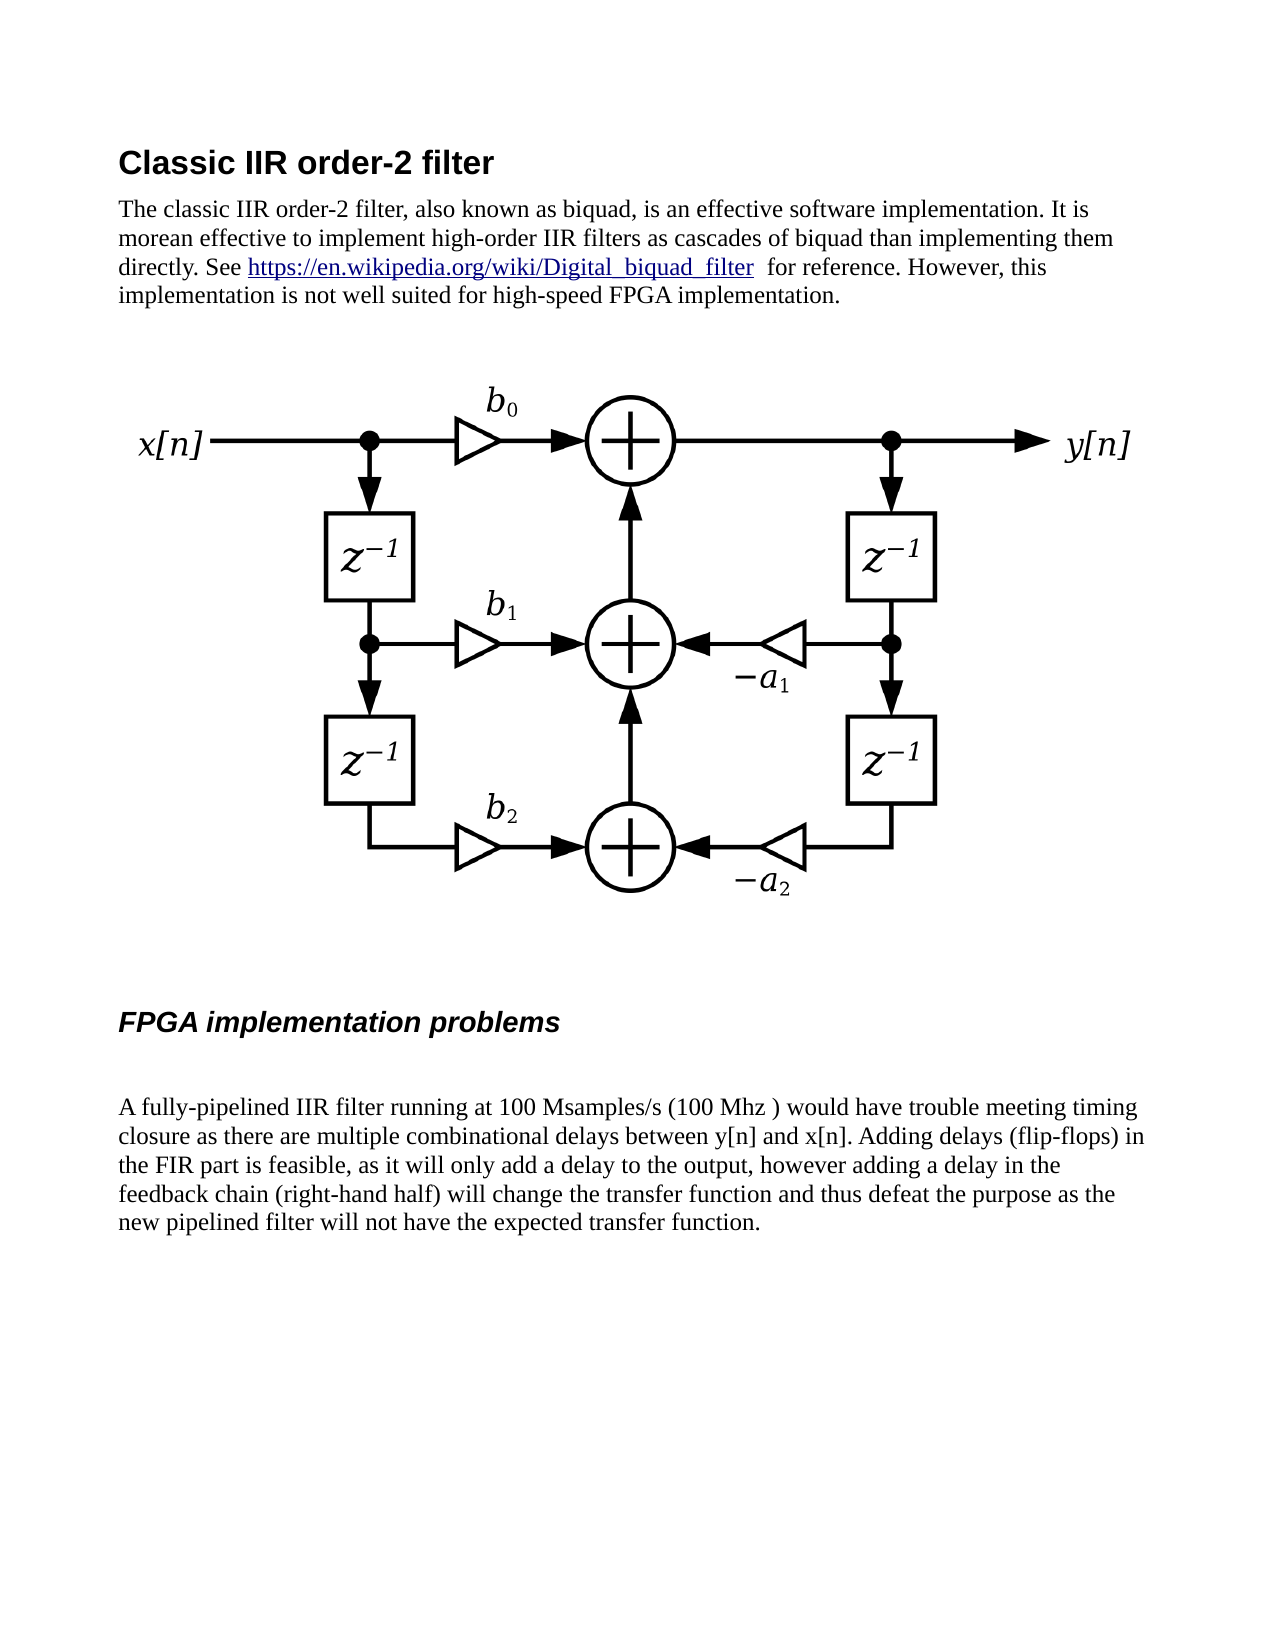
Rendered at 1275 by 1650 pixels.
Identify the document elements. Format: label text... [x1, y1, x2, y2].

subtitle FPGA implementation problems [118, 1005, 1157, 1039]
picture [123, 368, 1152, 905]
text A fully-pipelined IIR filter running at 100 Msamples/s (100 Mhz ) would have trouble meeting timing closure as there are multiple combinational delays between y[n] and x[n]. Adding delays (flip-flops) in the FIR part is feasible, as it will only add a delay to the output, however adding a delay in the feedback chain (right-hand half) will change the transfer function and thus defeat the purpose as the new pipelined filter will not have the expected transfer function. [118, 1092, 1157, 1236]
table_header [119, 364, 1157, 939]
text The classic IIR order-2 filter, also known as biquad, is an effective software implementation. It is morean effective to implement high-order IIR filters as cascades of biquad than implementing them directly. See https://en.wikipedia.org/wiki/Digital_biquad_filter for reference. However, this implementation is not well suited for high-speed FPGA implementation. [118, 194, 1157, 309]
subtitle Classic IIR order-2 filter [118, 143, 1157, 182]
